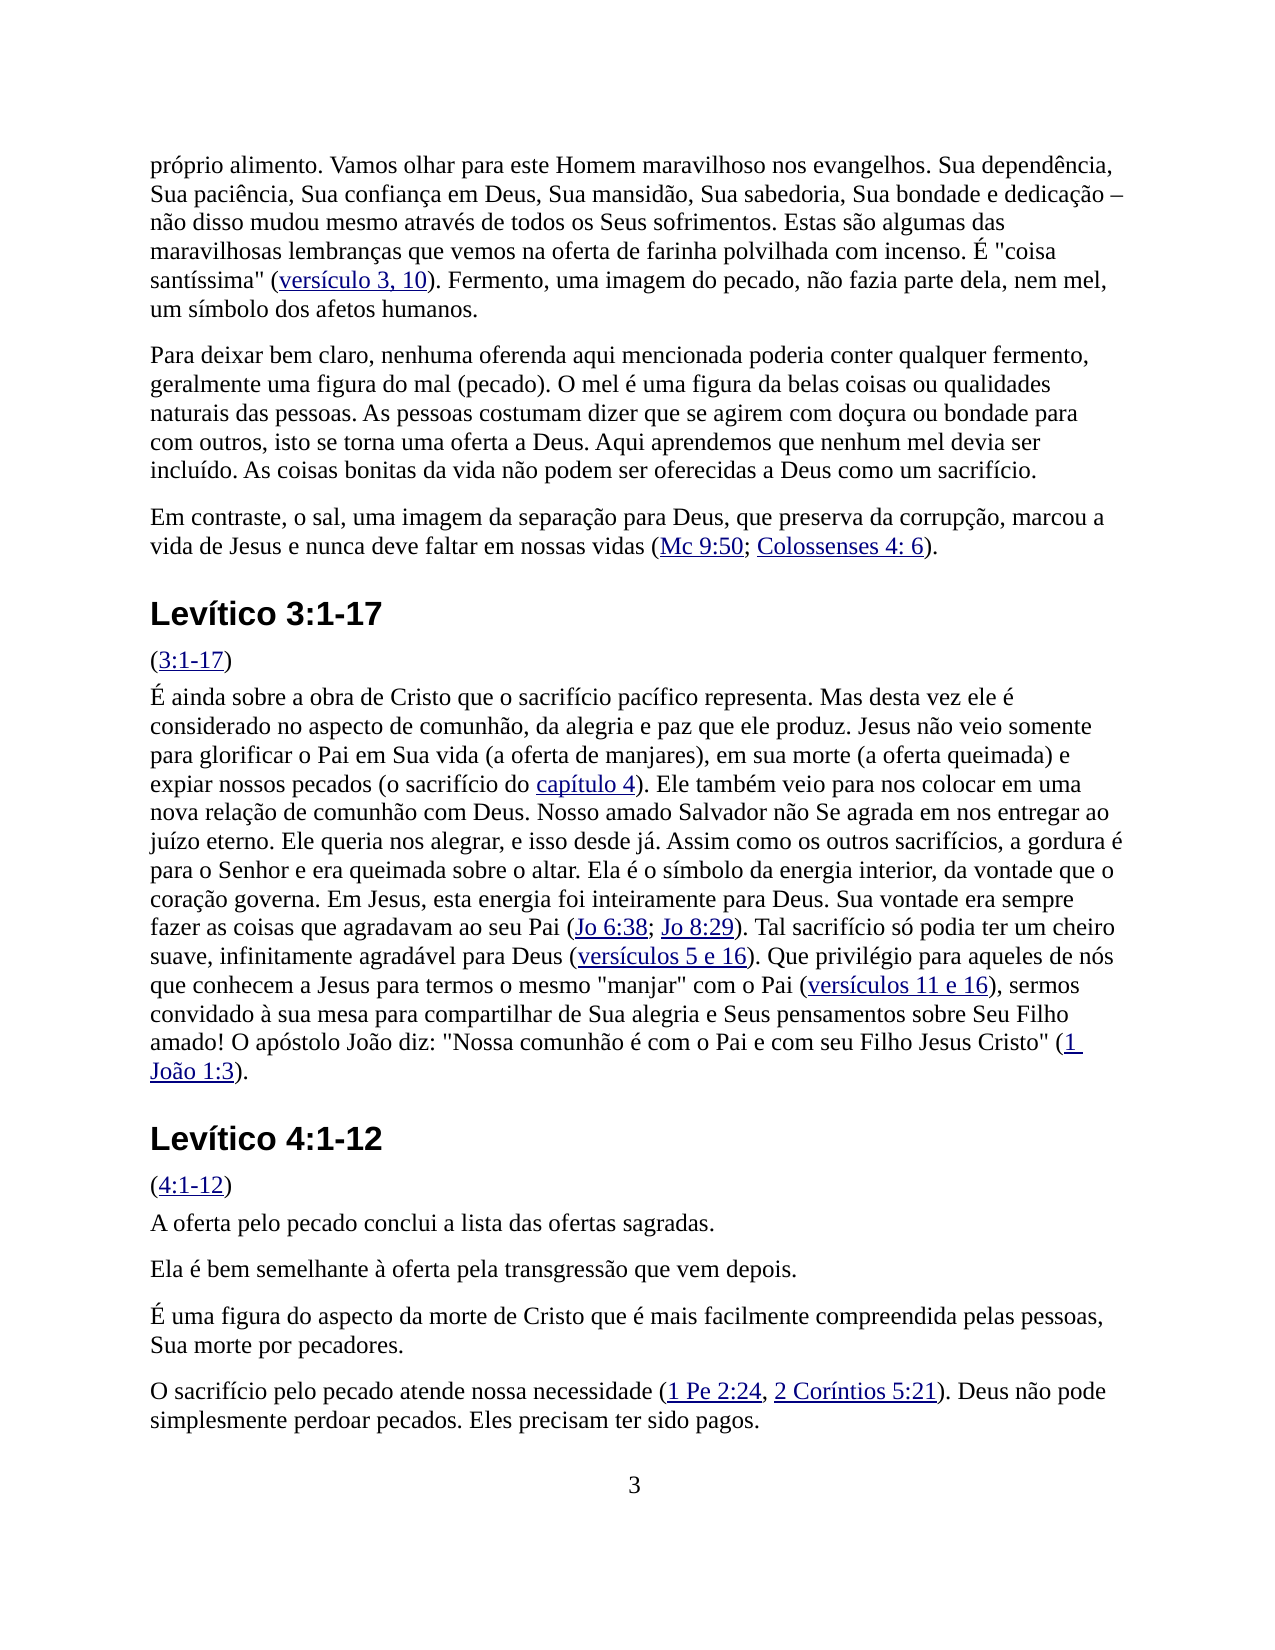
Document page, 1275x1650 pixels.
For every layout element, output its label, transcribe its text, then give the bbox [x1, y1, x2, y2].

text É ainda sobre a obra de Cristo que o sacrifício pacífico representa. Mas desta vez ele é considerado no aspecto de comunhão, da alegria e paz que ele produz. Jesus não veio somente para glorificar o Pai em Sua vida (a oferta de manjares), em sua morte (a oferta queimada) e expiar nossos pecados (o sacrifício do capítulo 4). Ele também veio para nos colocar em uma nova relação de comunhão com Deus. Nosso amado Salvador não Se agrada em nos entregar ao juízo eterno. Ele queria nos alegrar, e isso desde já. Assim como os outros sacrifícios, a gordura é para o Senhor e era queimada sobre o altar. Ela é o símbolo da energia interior, da vontade que o coração governa. Em Jesus, esta energia foi inteiramente para Deus. Sua vontade era sempre fazer as coisas que agradavam ao seu Pai (Jo 6:38; Jo 8:29). Tal sacrifício só podia ter um cheiro suave, infinitamente agradável para Deus (versículos 5 e 16). Que privilégio para aqueles de nós que conhecem a Jesus para termos o mesmo "manjar" com o Pai (versículos 11 e 16), sermos convidado à sua mesa para compartilhar de Sua alegria e Seus pensamentos sobre Seu Filho amado! O apóstolo João diz: "Nossa comunhão é com o Pai e com seu Filho Jesus Cristo" (1 João 1:3). [150, 682, 1125, 1085]
text O sacrifício pelo pecado atende nossa necessidade (1 Pe 2:24, 2 Coríntios 5:21). Deus não pode simplesmente perdoar pecados. Eles precisam ter sido pagos. [150, 1376, 1125, 1434]
text (3:1-17) [150, 645, 1125, 673]
subtitle Levítico 4:1-12 [150, 1119, 1125, 1157]
text (4:1-12) [150, 1170, 1125, 1199]
text Ela é bem semelhante à oferta pela transgressão que vem depois. [150, 1254, 1125, 1283]
text Para deixar bem claro, nenhuma oferenda aqui mencionada poderia conter qualquer fermento, geralmente uma figura do mal (pecado). O mel é uma figura da belas coisas ou qualidades naturais das pessoas. As pessoas costumam dizer que se agirem com doçura ou bondade para com outros, isto se torna uma oferta a Deus. Aqui aprendemos que nenhum mel devia ser incluído. As coisas bonitas da vida não podem ser oferecidas a Deus como um sacrifício. [150, 340, 1125, 484]
text É uma figura do aspecto da morte de Cristo que é mais facilmente compreendida pelas pessoas, Sua morte por pecadores. [150, 1301, 1125, 1358]
subtitle Levítico 3:1-17 [150, 593, 1125, 632]
text Em contraste, o sal, uma imagem da separação para Deus, que preserva da corrupção, marcou a vida de Jesus e nunca deve faltar em nossas vidas (Mc 9:50; Colossenses 4: 6). [150, 502, 1125, 559]
text A oferta pelo pecado conclui a lista das ofertas sagradas. [150, 1208, 1125, 1236]
text próprio alimento. Vamos olhar para este Homem maravilhoso nos evangelhos. Sua dependência, Sua paciência, Sua confiança em Deus, Sua mansidão, Sua sabedoria, Sua bondade e dedicação – não disso mudou mesmo através de todos os Seus sofrimentos. Estas são algumas das maravilhosas lembranças que vemos na oferta de farinha polvilhada com incenso. É "coisa santíssima" (versículo 3, 10). Fermento, uma imagem do pecado, não fazia parte dela, nem mel, um símbolo dos afetos humanos. [150, 150, 1125, 322]
